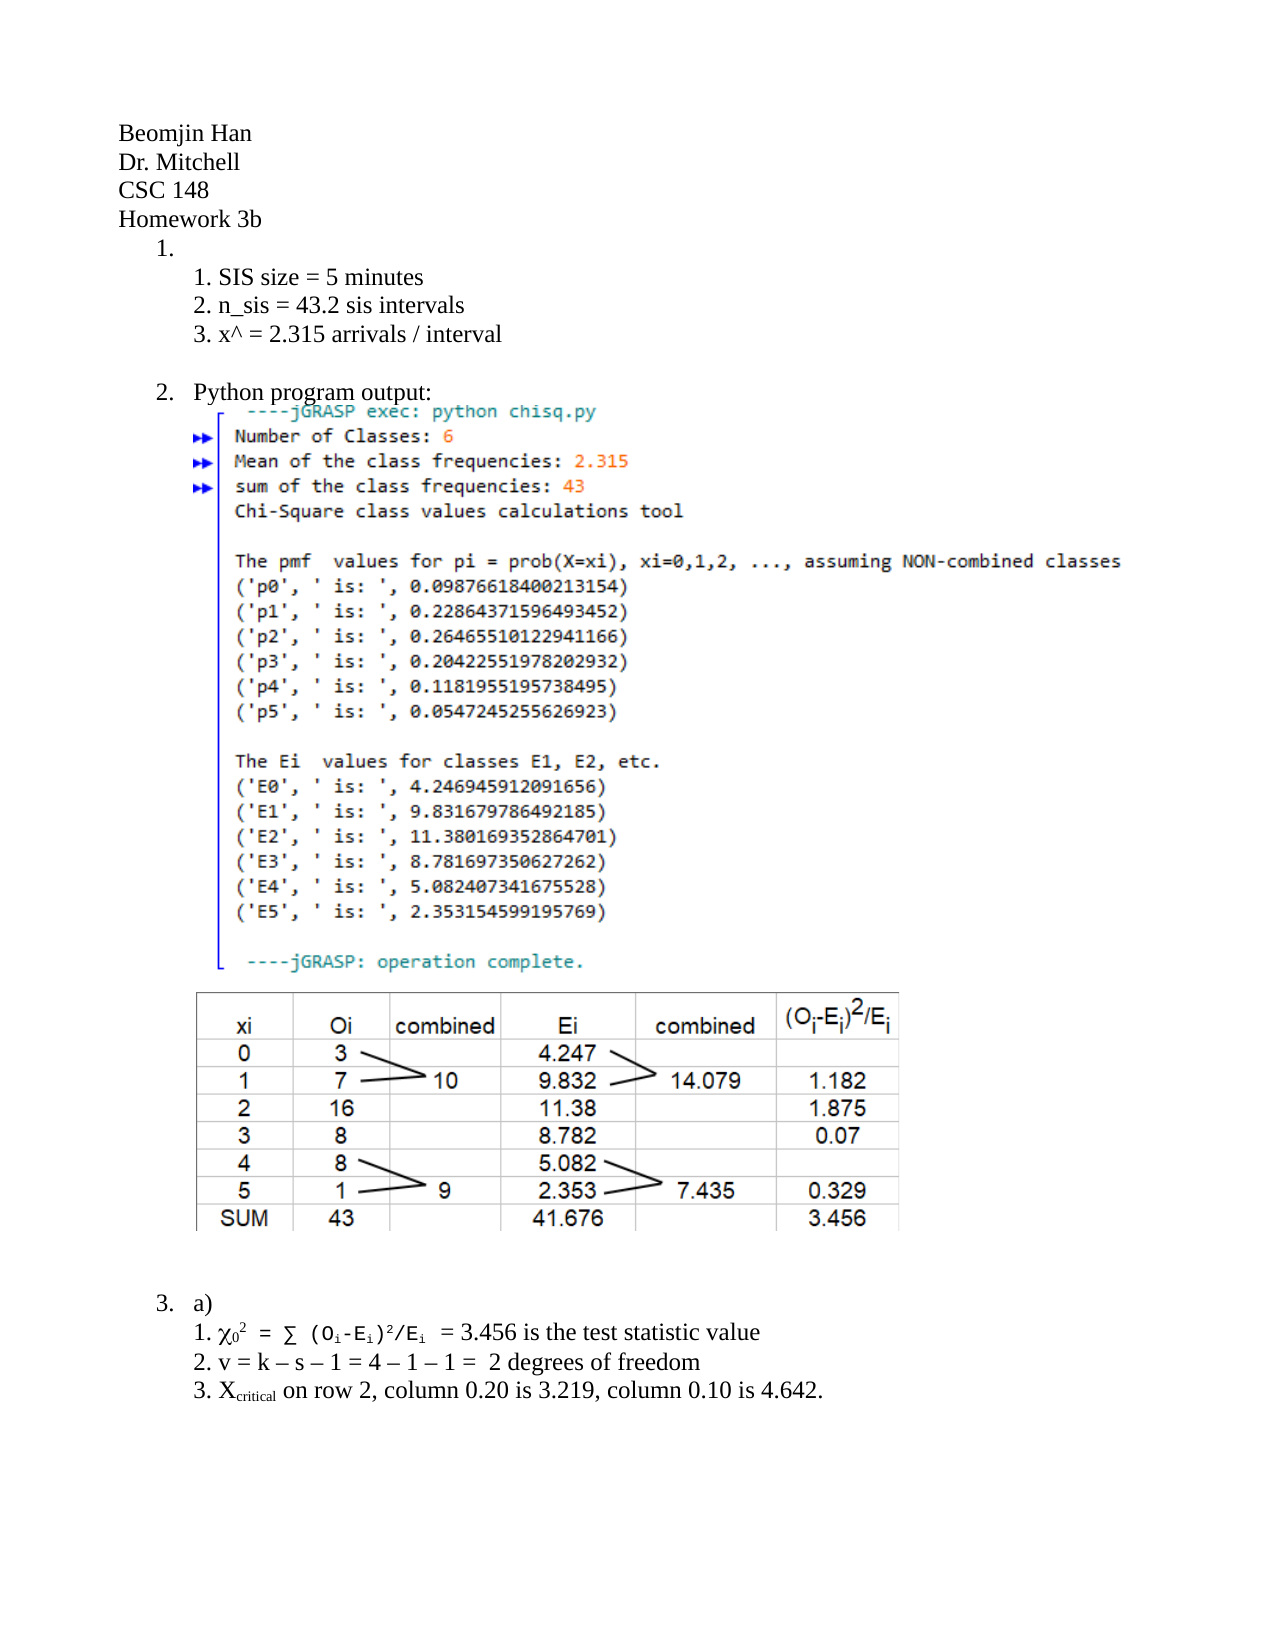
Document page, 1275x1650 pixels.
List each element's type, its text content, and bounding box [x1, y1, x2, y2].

text Beomjin Han [118, 118, 1157, 147]
picture [196, 992, 900, 1231]
text Dr. Mitchell [118, 147, 1157, 176]
text Homework 3b [118, 204, 1157, 233]
text CSC 148 [118, 176, 1157, 204]
list 1. SIS size = 5 minutes 2. n_sis = 43.2 sis intervals 3. x^ = 2.315 arrivals / interval [156, 233, 1157, 377]
list a) 1.  = ∑ (Oi-Ei)2/Ei = 3.456 is the test statistic value 2. v = k – s – 1 = 4 – 1 – 1 = 2 degrees of freedom 3. Xcritical on row 2, column 0.20 is 3.219, column 0.10 is 4.642. [156, 1288, 1157, 1519]
picture [193, 405, 1139, 979]
list Python program output: [156, 377, 1157, 1288]
